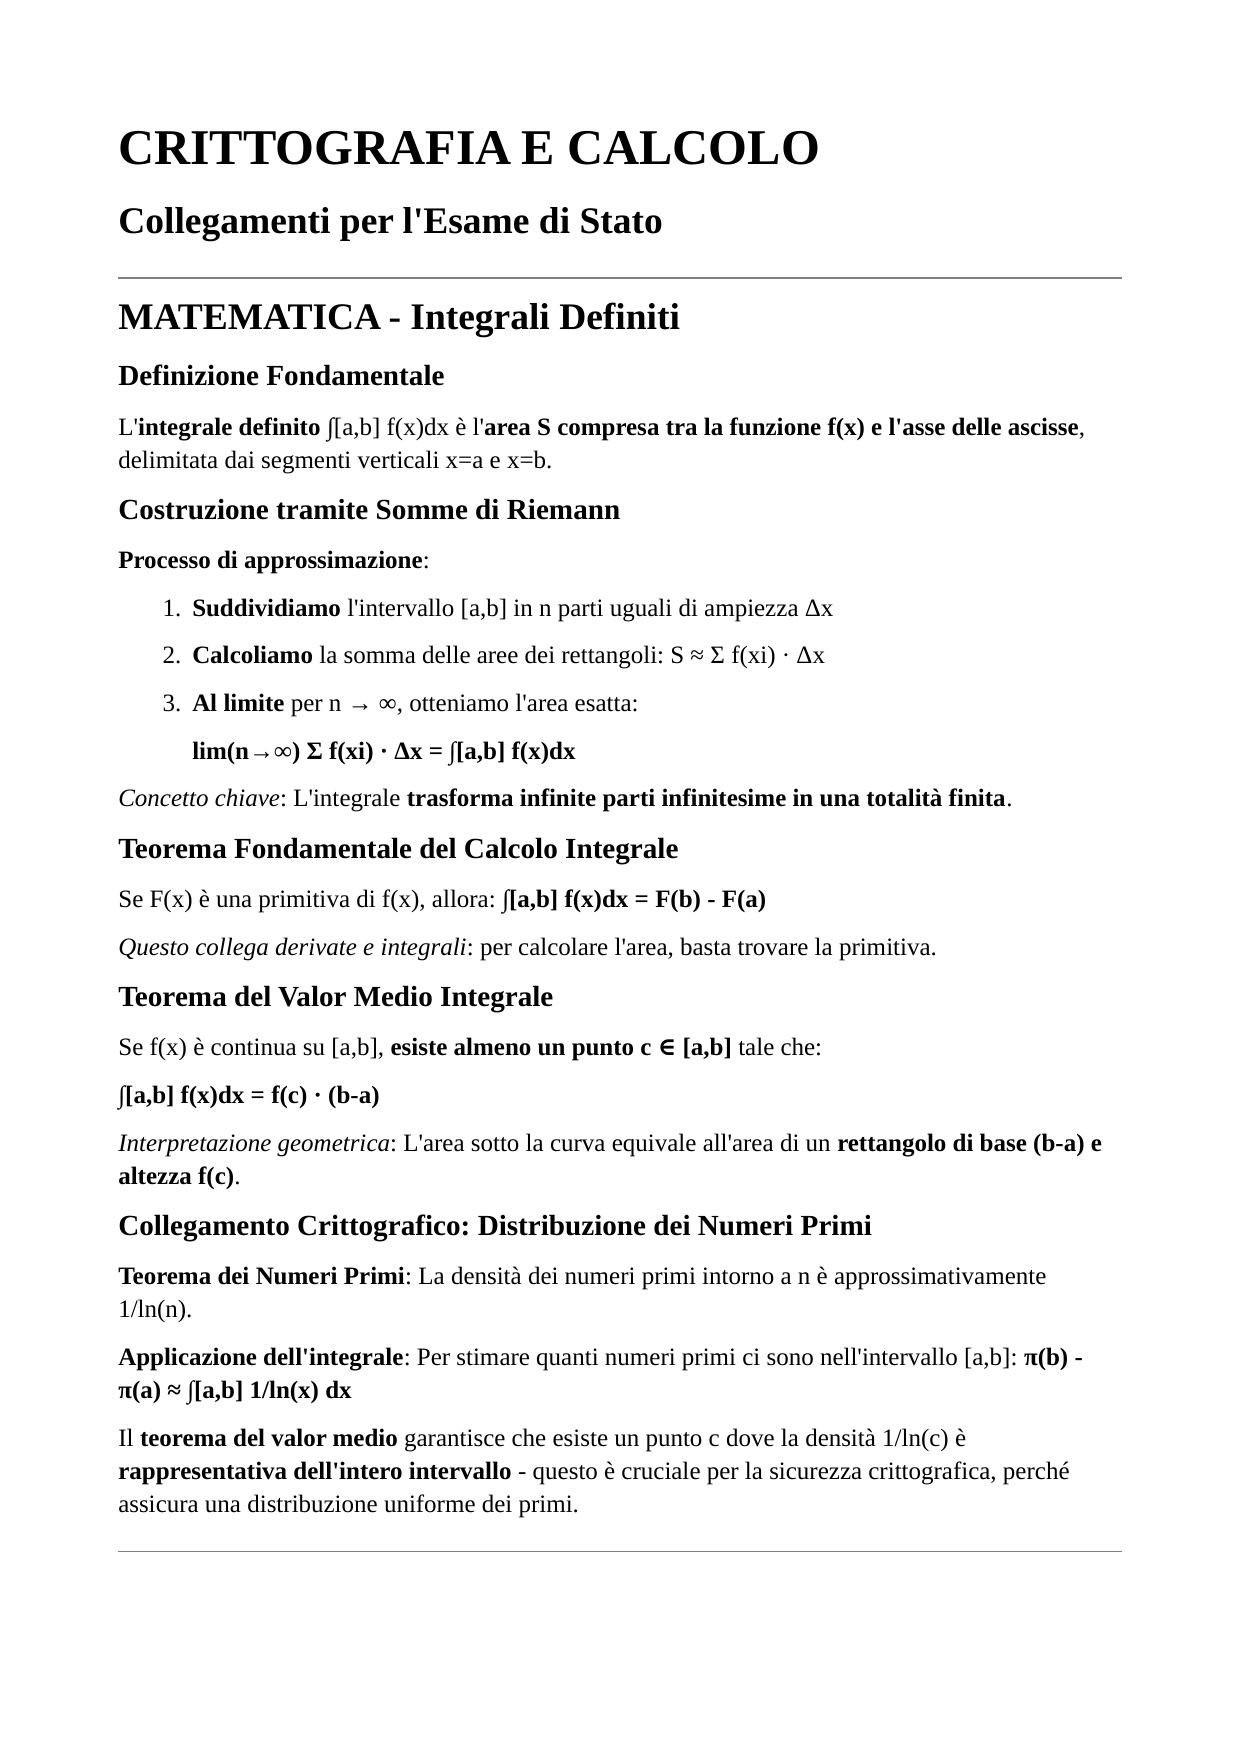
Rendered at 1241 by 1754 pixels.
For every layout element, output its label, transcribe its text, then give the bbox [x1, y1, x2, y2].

list lim(n→∞) Σ f(xi) · Δx = ∫[a,b] f(x)dx [162, 736, 1122, 764]
text Interpretazione geometrica: L'area sotto la curva equivale all'area di un rettangolo di base (b-a) e altezza f(c). [118, 1128, 1122, 1189]
list Calcoliamo la somma delle aree dei rettangoli: S ≈ Σ f(xi) · Δx [162, 641, 1122, 669]
text Teorema dei Numeri Primi: La densità dei numeri primi intorno a n è approssimativamente 1/ln(n). [118, 1261, 1122, 1323]
text Processo di approssimazione: [118, 545, 1122, 574]
subtitle Teorema del Valor Medio Integrale [118, 979, 1122, 1013]
text Concetto chiave: L'integrale trasforma infinite parti infinitesime in una totalità finita. [118, 783, 1122, 812]
subtitle Teorema Fondamentale del Calcolo Integrale [118, 831, 1122, 864]
text L'integrale definito ∫[a,b] f(x)dx è l'area S compresa tra la funzione f(x) e l'asse delle ascisse, delimitata dai segmenti verticali x=a e x=b. [118, 412, 1122, 473]
list Suddividiamo l'intervallo [a,b] in n parti uguali di ampiezza Δx [162, 593, 1122, 622]
text Applicazione dell'integrale: Per stimare quanti numeri primi ci sono nell'intervallo [a,b]: π(b) - π(a) ≈ ∫[a,b] 1/ln(x) dx [118, 1342, 1122, 1404]
subtitle Collegamento Crittografico: Distribuzione dei Numeri Primi [118, 1208, 1122, 1242]
subtitle CRITTOGRAFIA E CALCOLO [118, 118, 1122, 176]
subtitle Costruzione tramite Somme di Riemann [118, 492, 1122, 526]
subtitle Definizione Fondamentale [118, 358, 1122, 392]
text Il teorema del valor medio garantisce che esiste un punto c dove la densità 1/ln(c) è rappresentativa dell'intero intervallo - questo è cruciale per la sicurezza crittografica, perché assicura una distribuzione uniforme dei primi. [118, 1423, 1122, 1517]
text Se F(x) è una primitiva di f(x), allora: ∫[a,b] f(x)dx = F(b) - F(a) [118, 884, 1122, 913]
subtitle MATEMATICA - Integrali Definiti [118, 294, 1122, 337]
text ∫[a,b] f(x)dx = f(c) · (b-a) [118, 1080, 1122, 1109]
list Al limite per n → ∞, otteniamo l'area esatta: [162, 688, 1122, 717]
subtitle Collegamenti per l'Esame di Stato [118, 199, 1122, 242]
text Questo collega derivate e integrali: per calcolare l'area, basta trovare la primitiva. [118, 932, 1122, 961]
text Se f(x) è continua su [a,b], esiste almeno un punto c ∈ [a,b] tale che: [118, 1032, 1122, 1061]
